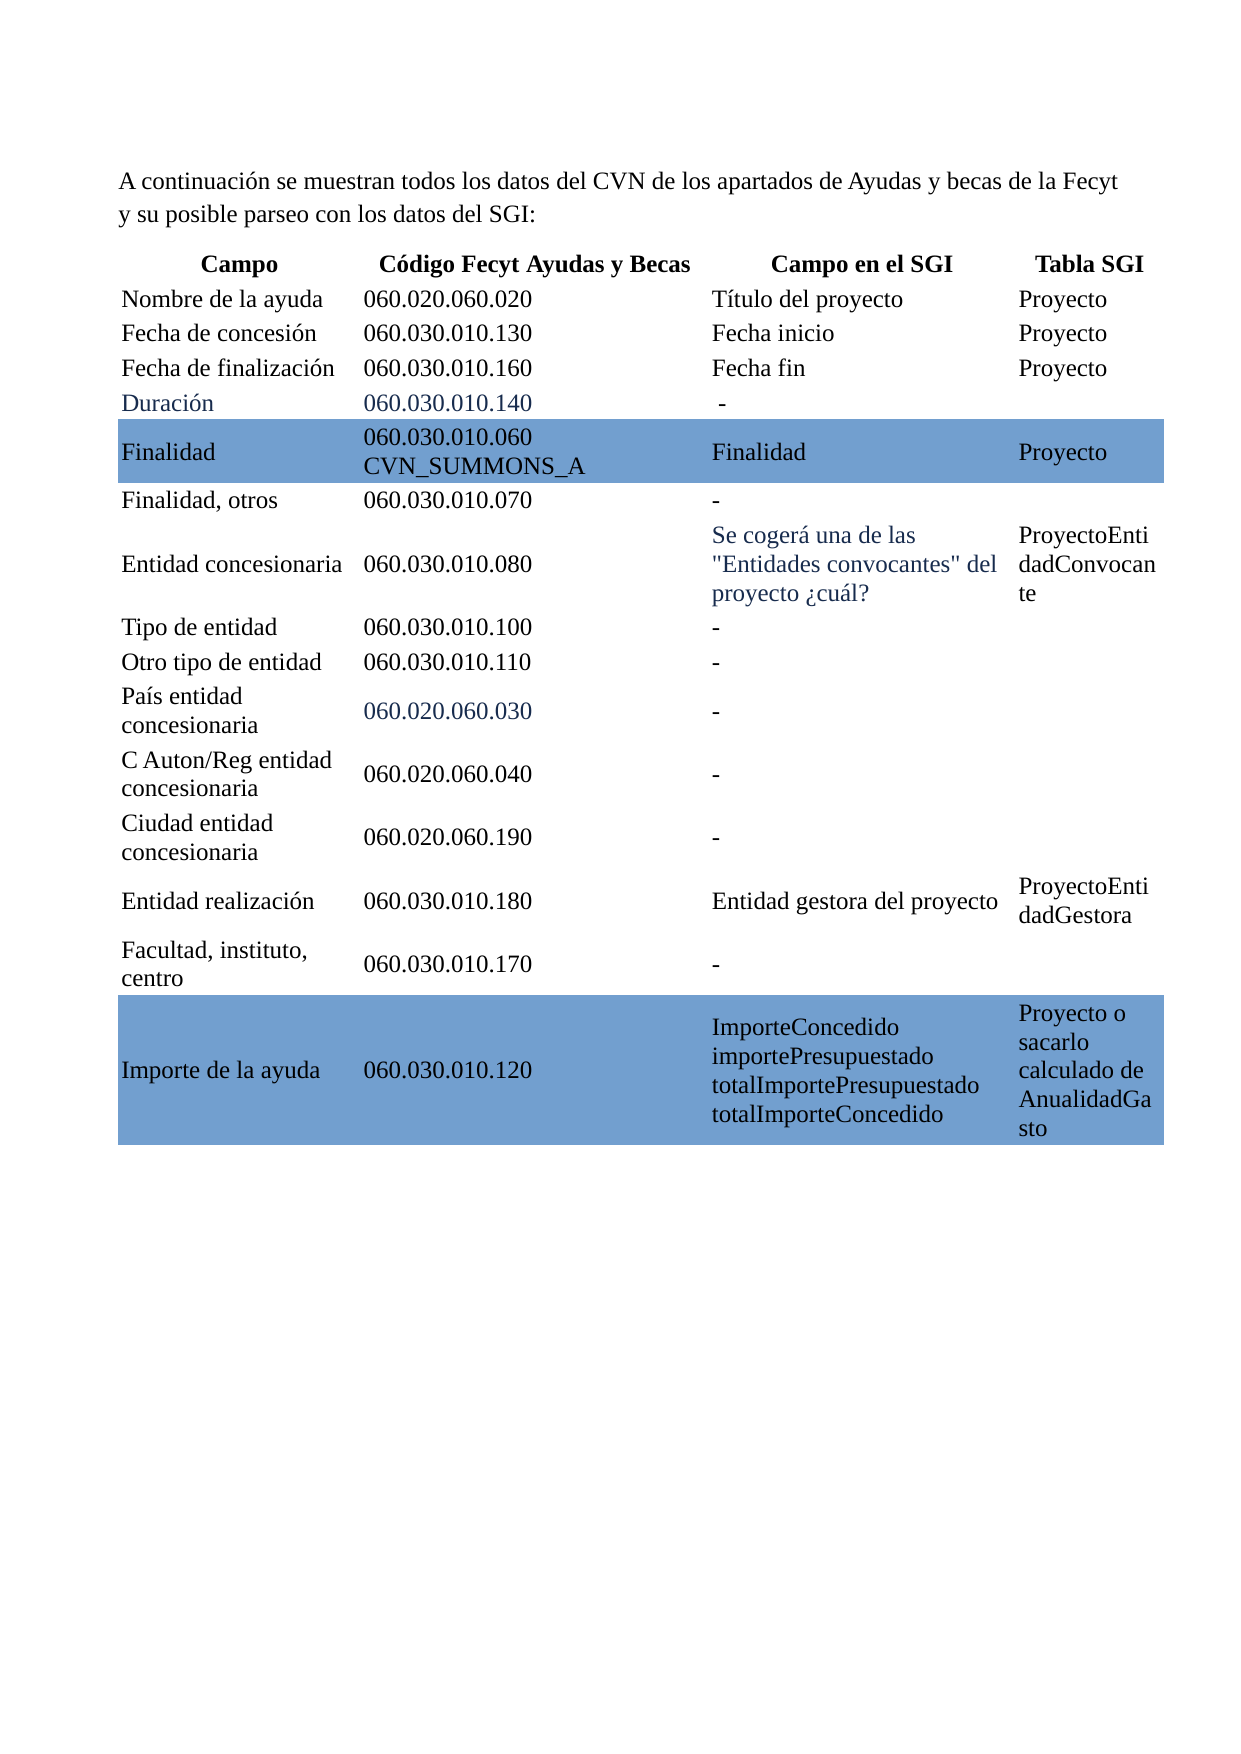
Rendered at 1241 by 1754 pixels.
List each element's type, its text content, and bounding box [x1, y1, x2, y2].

text A continuación se muestran todos los datos del CVN de los apartados de Ayudas y becas de la Fecyt y su posible parseo con los datos del SGI: [118, 166, 1122, 227]
table_cell Fecha de finalización [118, 350, 360, 385]
table_cell Tipo de entidad [118, 609, 360, 644]
table_cell 060.030.010.100 [360, 609, 709, 644]
table_cell 060.030.010.160 [360, 350, 709, 385]
table_cell - [709, 742, 1015, 805]
table_cell Proyecto [1015, 281, 1164, 316]
table_cell Importe de la ayuda [118, 995, 360, 1145]
table_cell Proyecto [1015, 316, 1164, 350]
table_cell Entidad realización [118, 869, 360, 932]
table_cell [1015, 742, 1164, 805]
table_cell 060.030.010.140 [360, 385, 709, 419]
table_cell C Auton/Reg entidad concesionaria [118, 742, 360, 805]
table_cell 060.020.060.020 [360, 281, 709, 316]
table_cell - [709, 679, 1015, 742]
table_header Tabla SGI [1015, 246, 1164, 281]
table_cell 060.030.010.120 [360, 995, 709, 1145]
table_cell Ciudad entidad concesionaria [118, 805, 360, 868]
table_header Código Fecyt Ayudas y Becas [360, 246, 709, 281]
table_cell 060.020.060.040 [360, 742, 709, 805]
table_cell - [709, 609, 1015, 644]
table_cell Entidad concesionaria [118, 517, 360, 609]
table_cell 060.030.010.070 [360, 483, 709, 517]
table_cell [1015, 932, 1164, 995]
table_cell Fecha fin [709, 350, 1015, 385]
table_cell Se cogerá una de las "Entidades convocantes" del proyecto ¿cuál? [709, 517, 1015, 609]
table_cell - [709, 644, 1015, 678]
table_cell Duración [118, 385, 360, 419]
table_header Campo [118, 246, 360, 281]
table_cell [1015, 805, 1164, 868]
table_cell [1015, 385, 1164, 419]
table_cell 060.030.010.170 [360, 932, 709, 995]
table_cell [1015, 483, 1164, 517]
table_cell Proyecto [1015, 419, 1164, 483]
table_cell Finalidad [709, 419, 1015, 483]
table_cell ProyectoEntidadConvocante [1015, 517, 1164, 609]
table_cell Facultad, instituto, centro [118, 932, 360, 995]
table_header Campo en el SGI [709, 246, 1015, 281]
table_cell 060.030.010.080 [360, 517, 709, 609]
table_cell Fecha inicio [709, 316, 1015, 350]
table_cell Otro tipo de entidad [118, 644, 360, 678]
table_cell 060.030.010.060 CVN_SUMMONS_A [360, 419, 709, 483]
table_cell - [709, 385, 1015, 419]
table_cell 060.020.060.030 [360, 679, 709, 742]
table_cell Proyecto o sacarlo calculado de AnualidadGasto [1015, 995, 1164, 1145]
table_cell 060.030.010.110 [360, 644, 709, 678]
table_cell 060.030.010.130 [360, 316, 709, 350]
table_cell Fecha de concesión [118, 316, 360, 350]
table_cell - [709, 805, 1015, 868]
table_cell - [709, 932, 1015, 995]
table_cell 060.030.010.180 [360, 869, 709, 932]
table_cell - [709, 483, 1015, 517]
table_cell Proyecto [1015, 350, 1164, 385]
table_cell Título del proyecto [709, 281, 1015, 316]
table_cell Finalidad, otros [118, 483, 360, 517]
table_cell País entidad concesionaria [118, 679, 360, 742]
table_cell [1015, 679, 1164, 742]
table_cell ProyectoEntidadGestora [1015, 869, 1164, 932]
table_cell [1015, 644, 1164, 678]
table_cell ImporteConcedido importePresupuestado totalImportePresupuestado totalImporteConcedido [709, 995, 1015, 1145]
table_cell Nombre de la ayuda [118, 281, 360, 316]
table_cell [1015, 609, 1164, 644]
table_cell 060.020.060.190 [360, 805, 709, 868]
table_cell Entidad gestora del proyecto [709, 869, 1015, 932]
table_cell Finalidad [118, 419, 360, 483]
